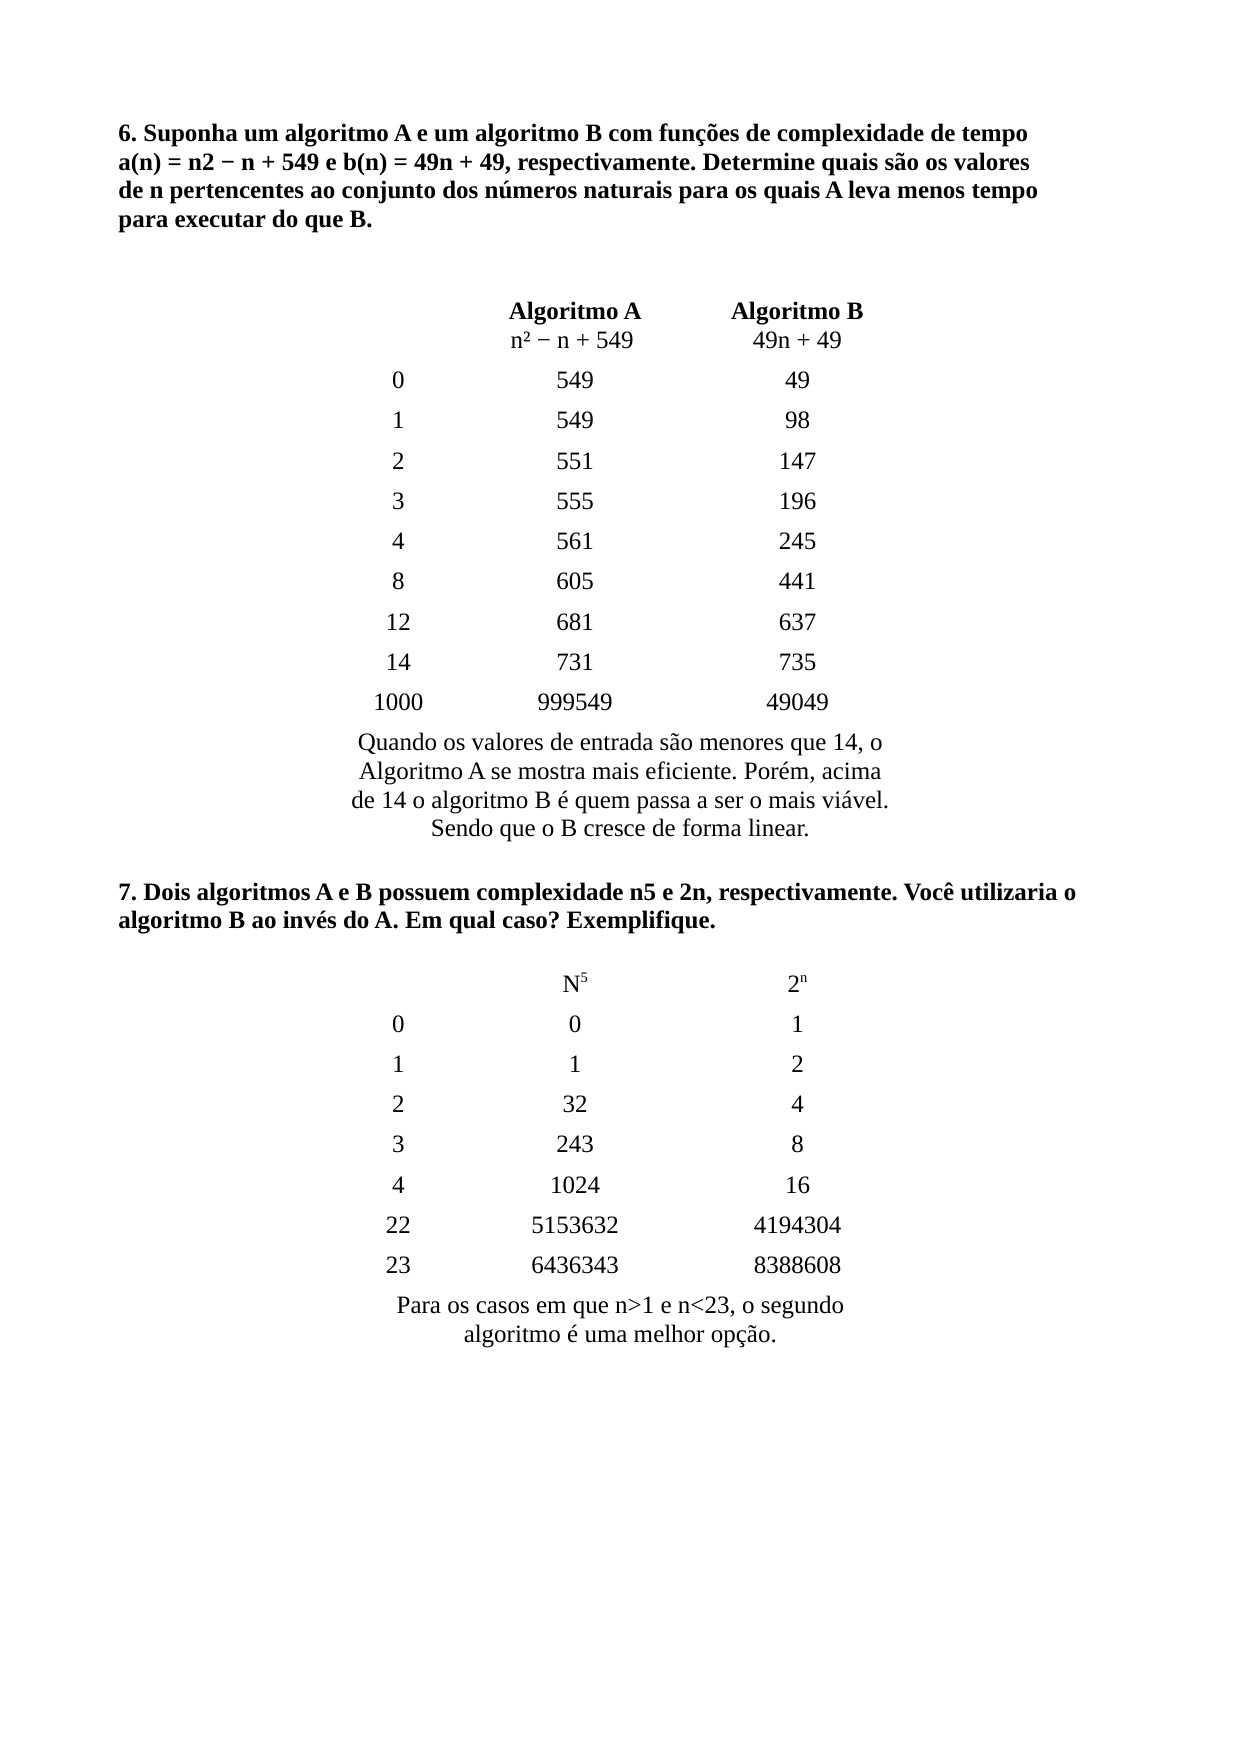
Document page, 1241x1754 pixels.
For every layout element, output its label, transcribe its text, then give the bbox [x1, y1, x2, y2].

table_cell 441 [693, 561, 901, 601]
table_cell 731 [457, 641, 693, 681]
table_cell 12 [339, 601, 457, 641]
text 7. Dois algoritmos A e B possuem complexidade n5 e 2n, respectivamente. Você utilizaria o algoritmo B ao invés do A. Em qual caso? Exemplifique. [118, 877, 1122, 934]
table_cell 605 [457, 561, 693, 601]
table_cell 681 [457, 601, 693, 641]
table_cell 1024 [457, 1164, 693, 1204]
table_cell 1 [339, 400, 457, 440]
table_cell 4 [339, 520, 457, 561]
table_cell 549 [457, 360, 693, 400]
table_cell 23 [339, 1244, 457, 1284]
table_cell 98 [693, 400, 901, 440]
table_cell 49049 [693, 681, 901, 721]
table_cell 0 [457, 1003, 693, 1043]
table_cell 561 [457, 520, 693, 561]
text de n pertencentes ao conjunto dos números naturais para os quais A leva menos tempo [118, 176, 1122, 204]
table_cell 3 [339, 480, 457, 520]
table_cell 8 [339, 561, 457, 601]
table_cell 3 [339, 1124, 457, 1164]
table_cell 16 [693, 1164, 901, 1204]
table_header 2n [693, 963, 901, 1003]
table_cell 2 [339, 440, 457, 480]
table_cell 0 [339, 360, 457, 400]
table_header Algoritmo B 49n + 49 [693, 291, 901, 359]
table_cell 1 [693, 1003, 901, 1043]
table_cell Quando os valores de entrada são menores que 14, o Algoritmo A se mostra mais eficiente. Porém, acima de 14 o algoritmo B é quem passa a ser o mais viável. Sendo que o B cresce de forma linear. [339, 721, 901, 848]
table_header [339, 291, 457, 359]
table_header Algoritmo A n² − n + 549 [457, 291, 693, 359]
table_cell 4 [693, 1084, 901, 1124]
table_cell 49 [693, 360, 901, 400]
table_header N5 [457, 963, 693, 1003]
table_cell 147 [693, 440, 901, 480]
table_cell 2 [693, 1043, 901, 1083]
table_cell 2 [339, 1084, 457, 1124]
table_cell 14 [339, 641, 457, 681]
table_cell 5153632 [457, 1204, 693, 1244]
table_cell 196 [693, 480, 901, 520]
table_cell 32 [457, 1084, 693, 1124]
text 6. Suponha um algoritmo A e um algoritmo B com funções de complexidade de tempo [118, 118, 1122, 147]
table_cell 8388608 [693, 1244, 901, 1284]
table_cell 6436343 [457, 1244, 693, 1284]
table_cell 22 [339, 1204, 457, 1244]
text para executar do que B. [118, 204, 1122, 233]
table_cell 0 [339, 1003, 457, 1043]
table_cell 1 [457, 1043, 693, 1083]
table_cell 8 [693, 1124, 901, 1164]
text a(n) = n2 − n + 549 e b(n) = 49n + 49, respectivamente. Determine quais são os valores [118, 147, 1122, 176]
table_cell 735 [693, 641, 901, 681]
table_cell 549 [457, 400, 693, 440]
table_cell 1 [339, 1043, 457, 1083]
table_cell 4194304 [693, 1204, 901, 1244]
table_cell 637 [693, 601, 901, 641]
table_cell 551 [457, 440, 693, 480]
table_cell 1000 [339, 681, 457, 721]
table_cell 243 [457, 1124, 693, 1164]
table_cell 4 [339, 1164, 457, 1204]
table_cell 999549 [457, 681, 693, 721]
table_cell 555 [457, 480, 693, 520]
table_header [339, 963, 457, 1003]
table_cell Para os casos em que n>1 e n<23, o segundo algoritmo é uma melhor opção. [339, 1285, 901, 1353]
table_cell 245 [693, 520, 901, 561]
